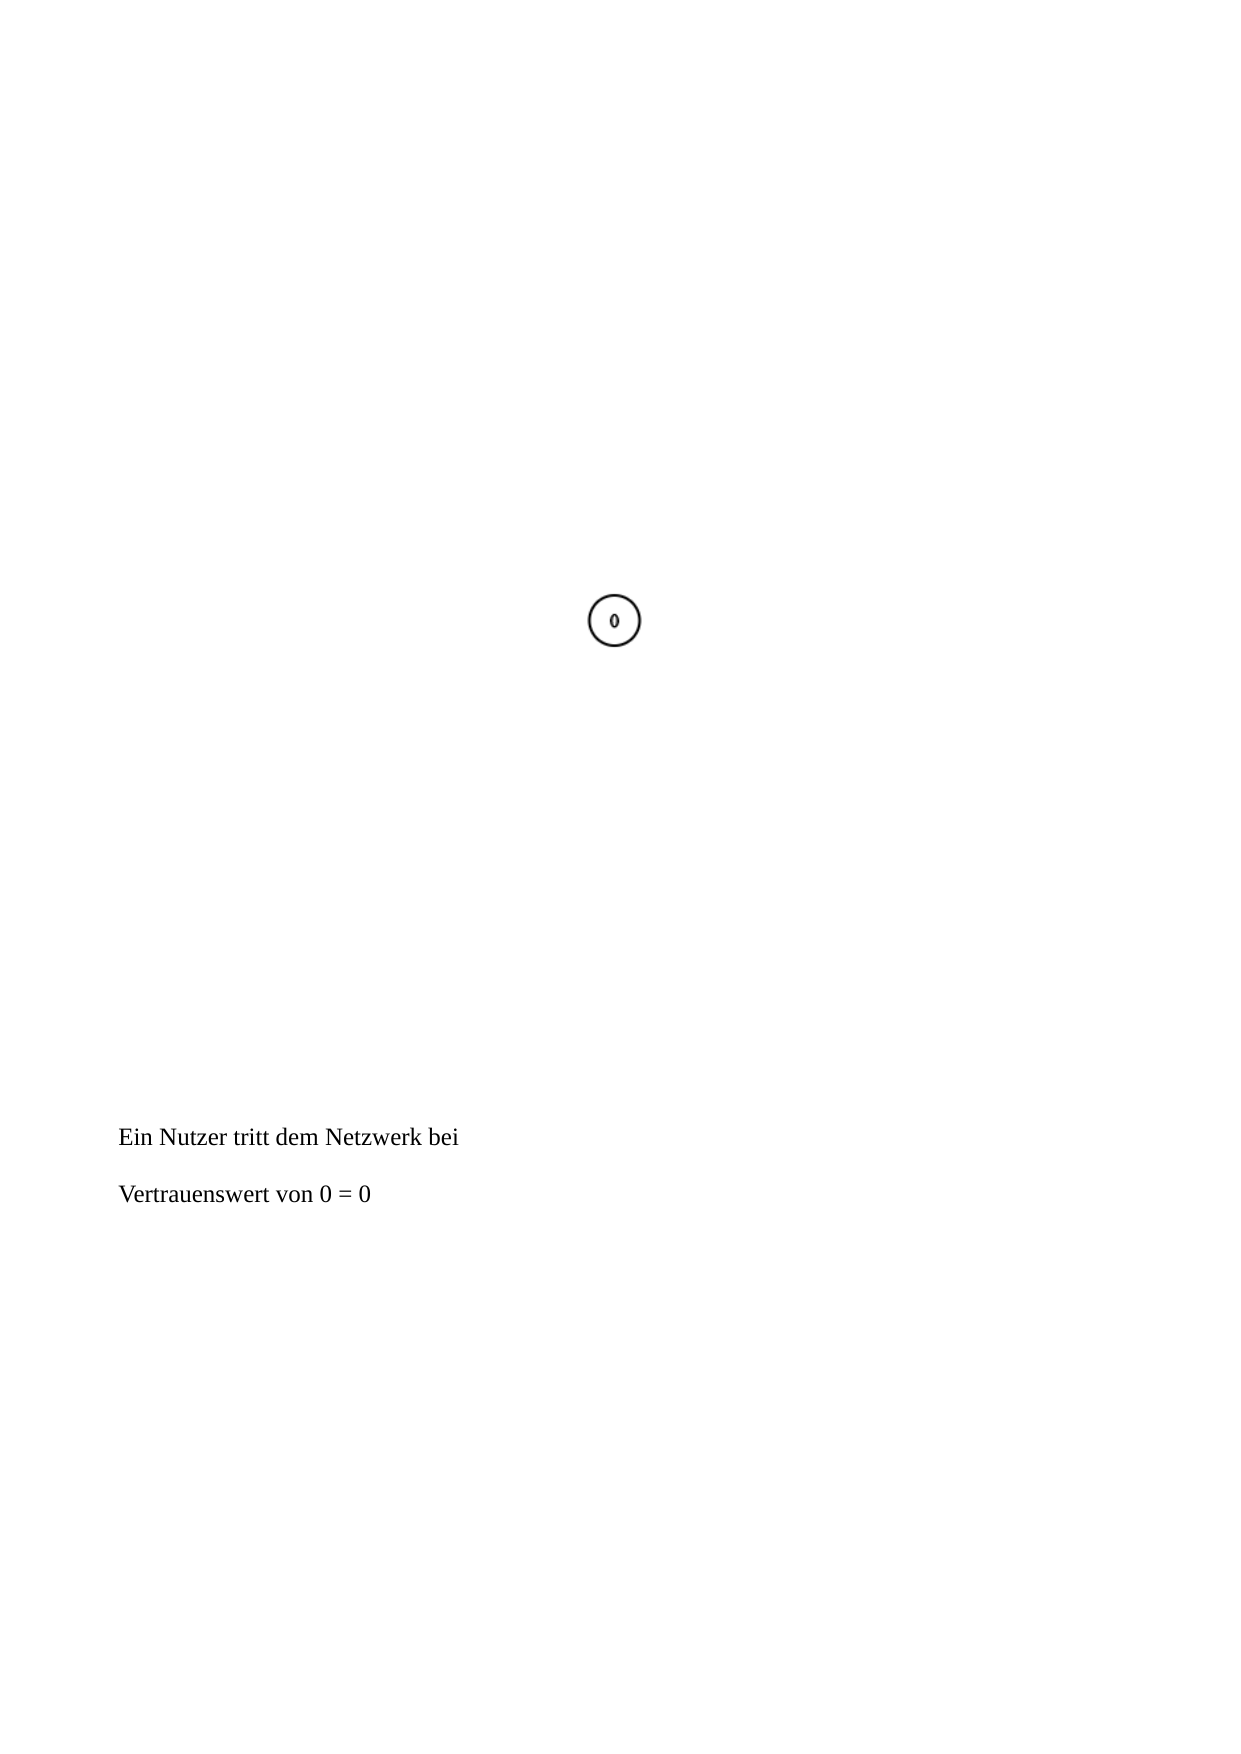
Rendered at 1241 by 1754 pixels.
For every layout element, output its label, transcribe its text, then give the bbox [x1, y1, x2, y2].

text Vertrauenswert von 0 = 0 [118, 1179, 1122, 1208]
picture [118, 118, 1122, 1122]
text Ein Nutzer tritt dem Netzwerk bei [118, 1122, 1122, 1151]
